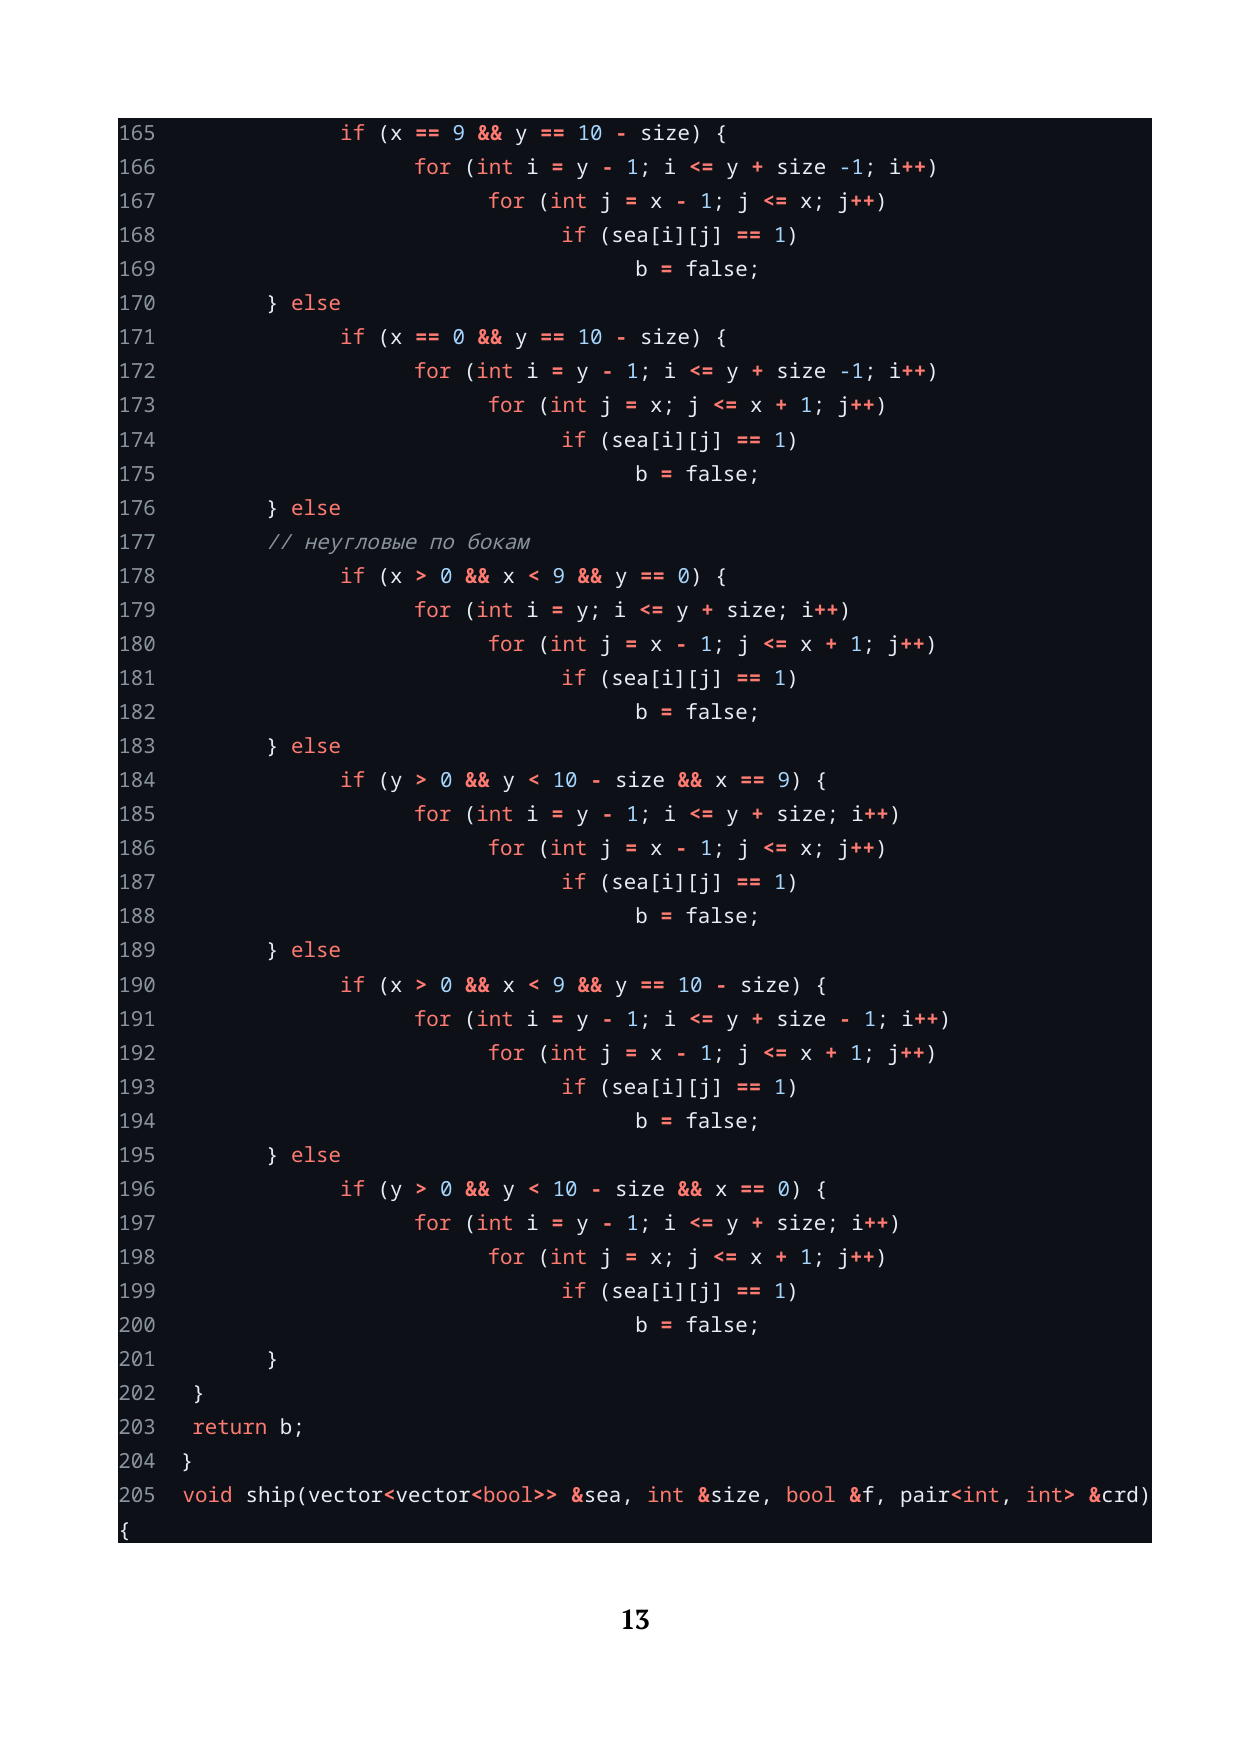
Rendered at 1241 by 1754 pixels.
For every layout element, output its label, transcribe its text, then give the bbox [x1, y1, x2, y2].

text 192 for (int j = x - 1; j <= x + 1; j++) [118, 1038, 1152, 1066]
text 182 b = false; [118, 697, 1152, 726]
text 197 for (int i = y - 1; i <= y + size; i++) [118, 1208, 1152, 1237]
text 173 for (int j = x; j <= x + 1; j++) [118, 391, 1152, 419]
text 189 } else [118, 936, 1152, 964]
text 183 } else [118, 731, 1152, 760]
text 184 if (y > 0 && y < 10 - size && x == 9) { [118, 765, 1152, 794]
text 202 } [118, 1378, 1152, 1407]
text 185 for (int i = y - 1; i <= y + size; i++) [118, 799, 1152, 828]
text 199 if (sea[i][j] == 1) [118, 1276, 1152, 1305]
text 176 } else [118, 493, 1152, 521]
text 165 if (x == 9 && y == 10 - size) { [118, 118, 1152, 147]
text 178 if (x > 0 && x < 9 && y == 0) { [118, 561, 1152, 589]
text 166 for (int i = y - 1; i <= y + size -1; i++) [118, 152, 1152, 181]
text 167 for (int j = x - 1; j <= x; j++) [118, 186, 1152, 215]
text 193 if (sea[i][j] == 1) [118, 1072, 1152, 1100]
text 177 // неугловые по бокам [118, 527, 1152, 555]
text 186 for (int j = x - 1; j <= x; j++) [118, 833, 1152, 862]
text 204 } [118, 1447, 1152, 1475]
text 203 return b; [118, 1412, 1152, 1441]
text 180 for (int j = x - 1; j <= x + 1; j++) [118, 629, 1152, 657]
text 191 for (int i = y - 1; i <= y + size - 1; i++) [118, 1004, 1152, 1032]
text 187 if (sea[i][j] == 1) [118, 867, 1152, 896]
text 172 for (int i = y - 1; i <= y + size -1; i++) [118, 357, 1152, 385]
text 175 b = false; [118, 459, 1152, 487]
text 169 b = false; [118, 254, 1152, 283]
text 170 } else [118, 288, 1152, 317]
text 198 for (int j = x; j <= x + 1; j++) [118, 1242, 1152, 1271]
text 168 if (sea[i][j] == 1) [118, 220, 1152, 249]
text 171 if (x == 0 && y == 10 - size) { [118, 322, 1152, 351]
text 188 b = false; [118, 902, 1152, 930]
text 200 b = false; [118, 1310, 1152, 1339]
text 190 if (x > 0 && x < 9 && y == 10 - size) { [118, 970, 1152, 998]
text 201 } [118, 1344, 1152, 1373]
text 195 } else [118, 1140, 1152, 1168]
text 181 if (sea[i][j] == 1) [118, 663, 1152, 692]
text 174 if (sea[i][j] == 1) [118, 425, 1152, 453]
text 179 for (int i = y; i <= y + size; i++) [118, 595, 1152, 623]
text 194 b = false; [118, 1106, 1152, 1134]
text 205 void ship(vector<vector<bool>> &sea, int &size, bool &f, pair<int, int> &crd) { [118, 1481, 1152, 1543]
text 196 if (y > 0 && y < 10 - size && x == 0) { [118, 1174, 1152, 1202]
